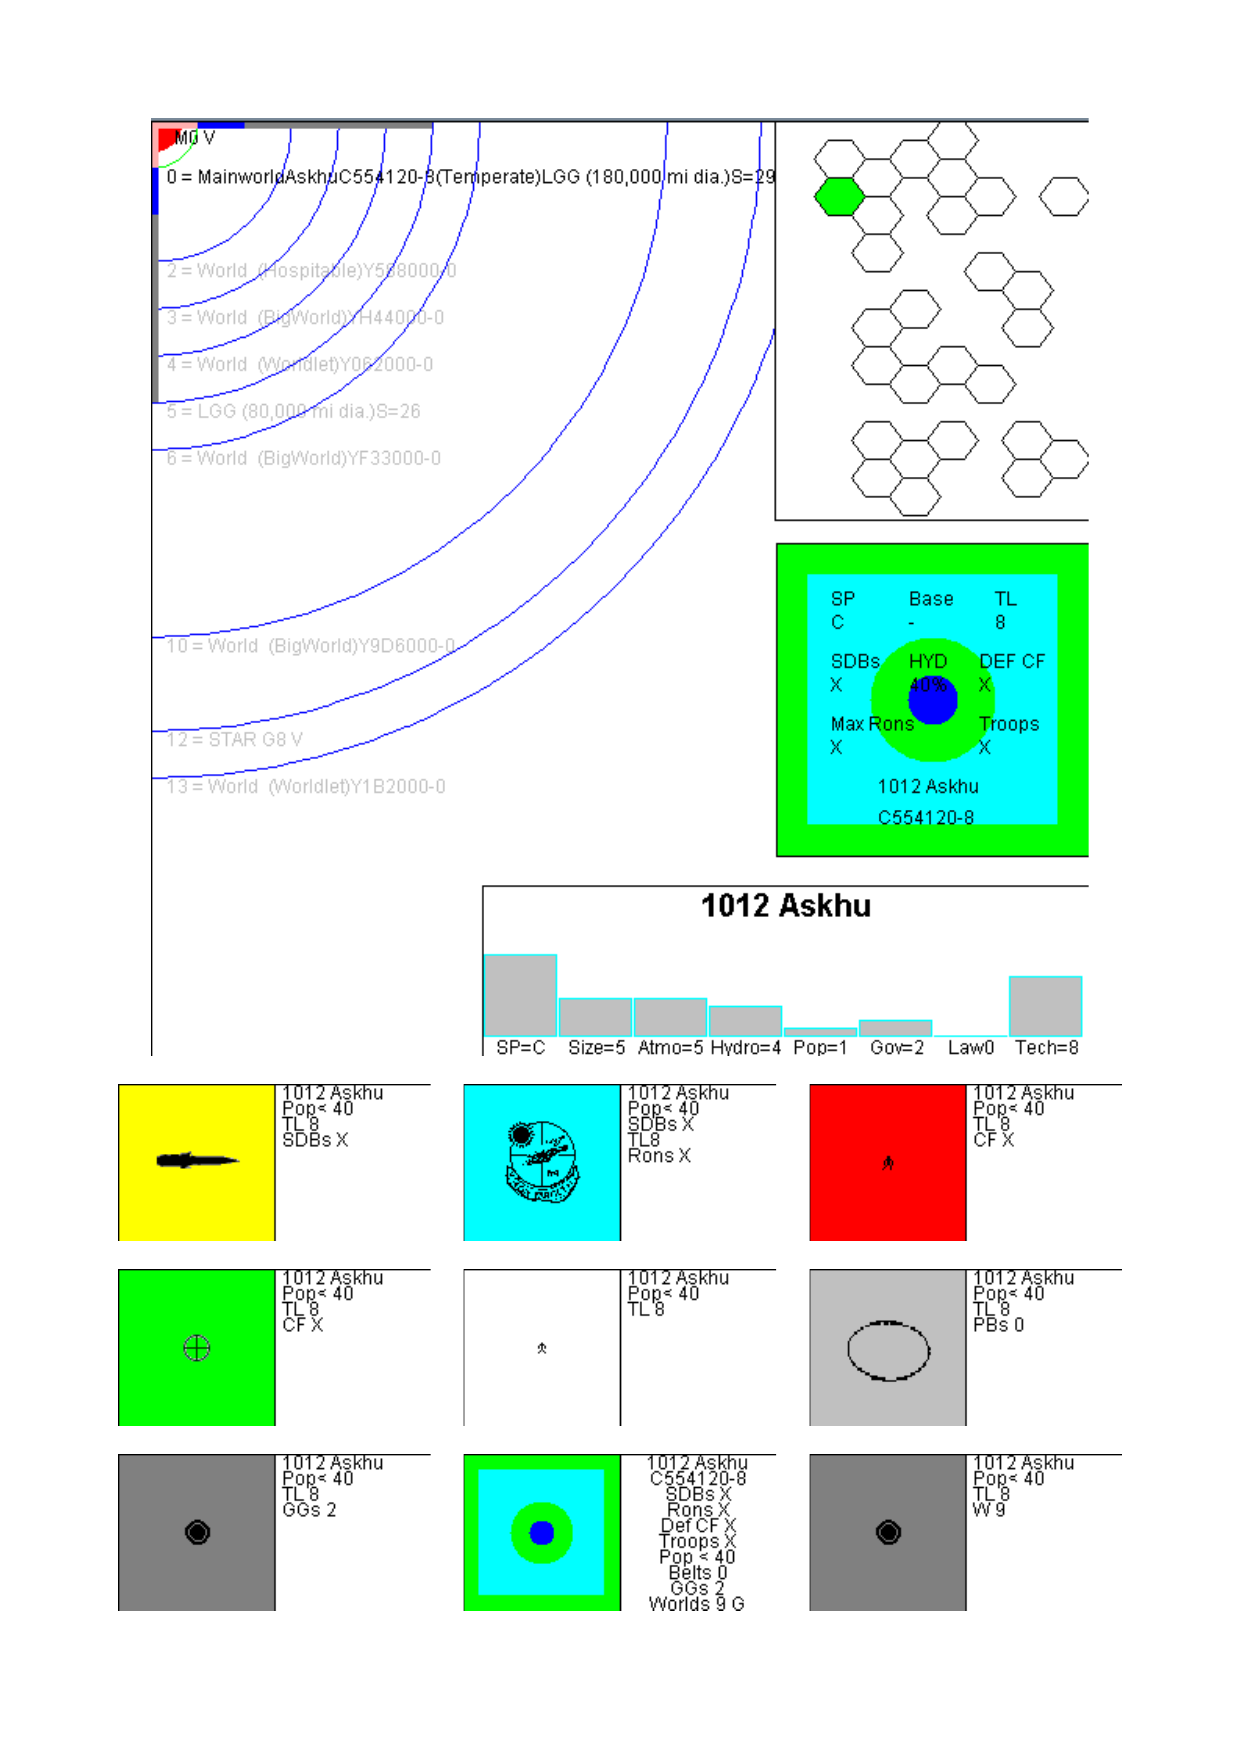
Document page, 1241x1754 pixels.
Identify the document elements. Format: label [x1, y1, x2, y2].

picture [118, 1454, 431, 1611]
picture [118, 1269, 431, 1426]
picture [809, 1269, 1122, 1426]
picture [151, 118, 1089, 1056]
picture [463, 1084, 777, 1241]
picture [809, 1084, 1122, 1241]
picture [118, 1084, 431, 1241]
picture [463, 1454, 777, 1611]
picture [463, 1269, 777, 1426]
picture [809, 1454, 1122, 1611]
